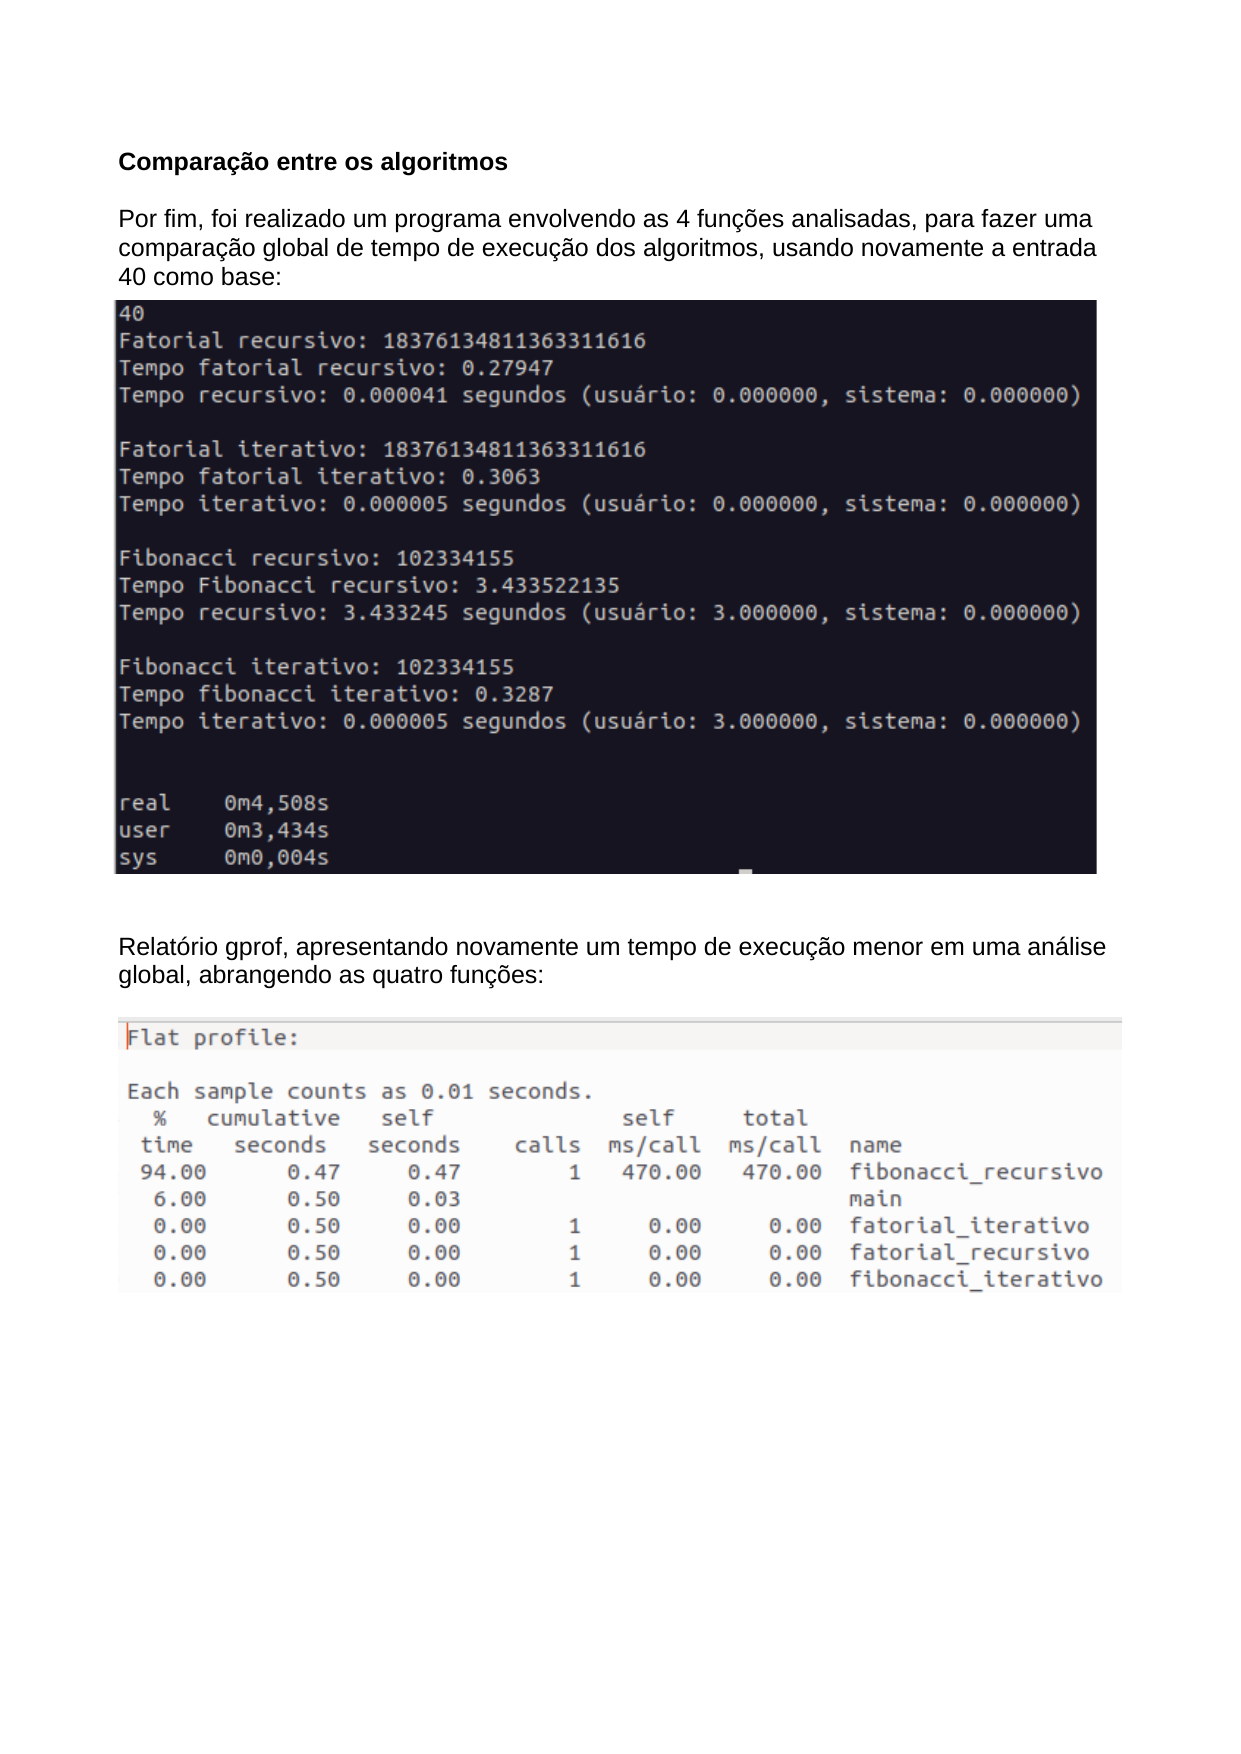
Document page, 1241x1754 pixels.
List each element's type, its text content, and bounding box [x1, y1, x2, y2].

picture [113, 300, 1097, 874]
text Comparação entre os algoritmos [118, 147, 1122, 176]
text Por fim, foi realizado um programa envolvendo as 4 funções analisadas, para fazer uma comparação global de tempo de execução dos algoritmos, usando novamente a entrada 40 como base: [118, 204, 1122, 291]
text Relatório gprof, apresentando novamente um tempo de execução menor em uma análise global, abrangendo as quatro funções: [118, 931, 1122, 989]
picture [118, 1017, 1123, 1293]
